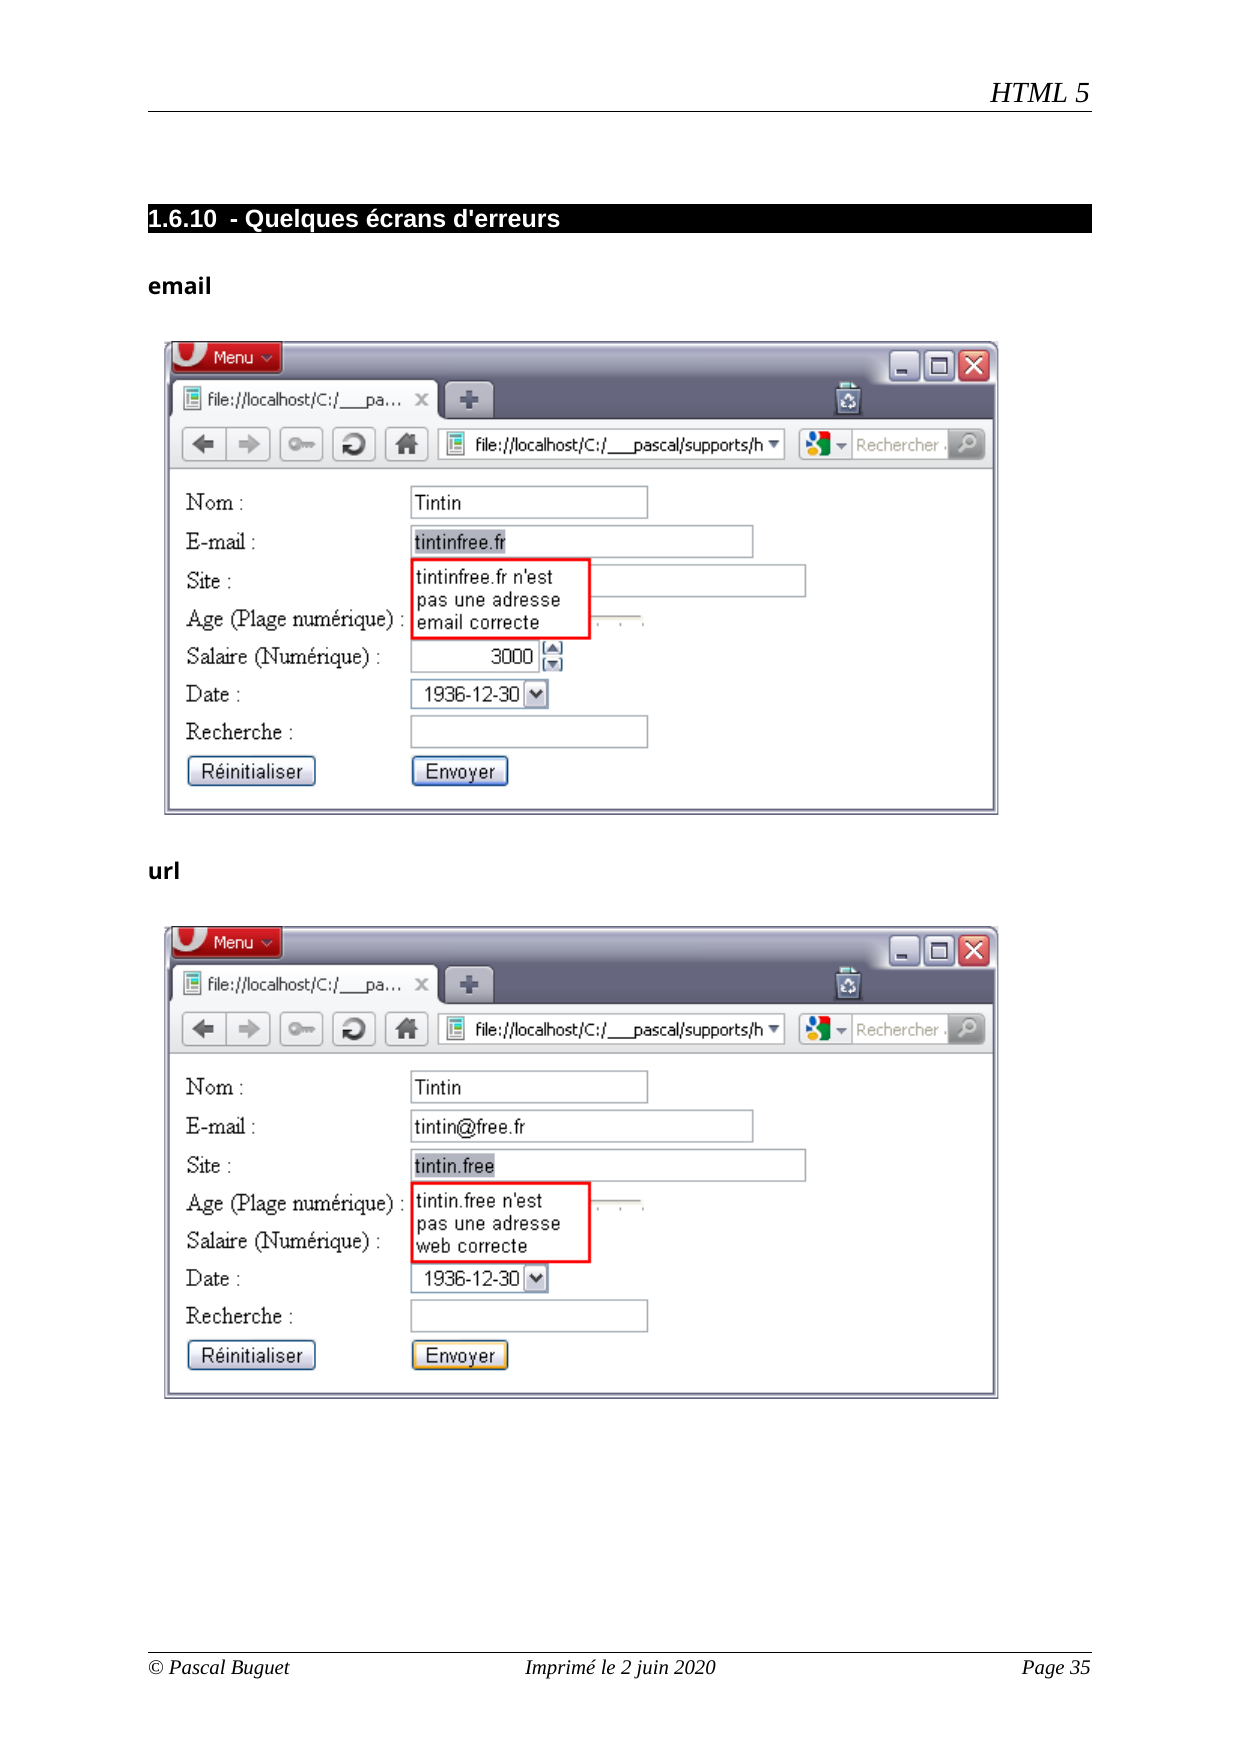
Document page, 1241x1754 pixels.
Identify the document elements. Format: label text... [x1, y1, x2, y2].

text email [148, 270, 1092, 301]
picture [164, 341, 999, 815]
picture [164, 926, 999, 1399]
subtitle - Quelques écrans d'erreurs [148, 204, 1092, 233]
text url [148, 854, 1092, 886]
